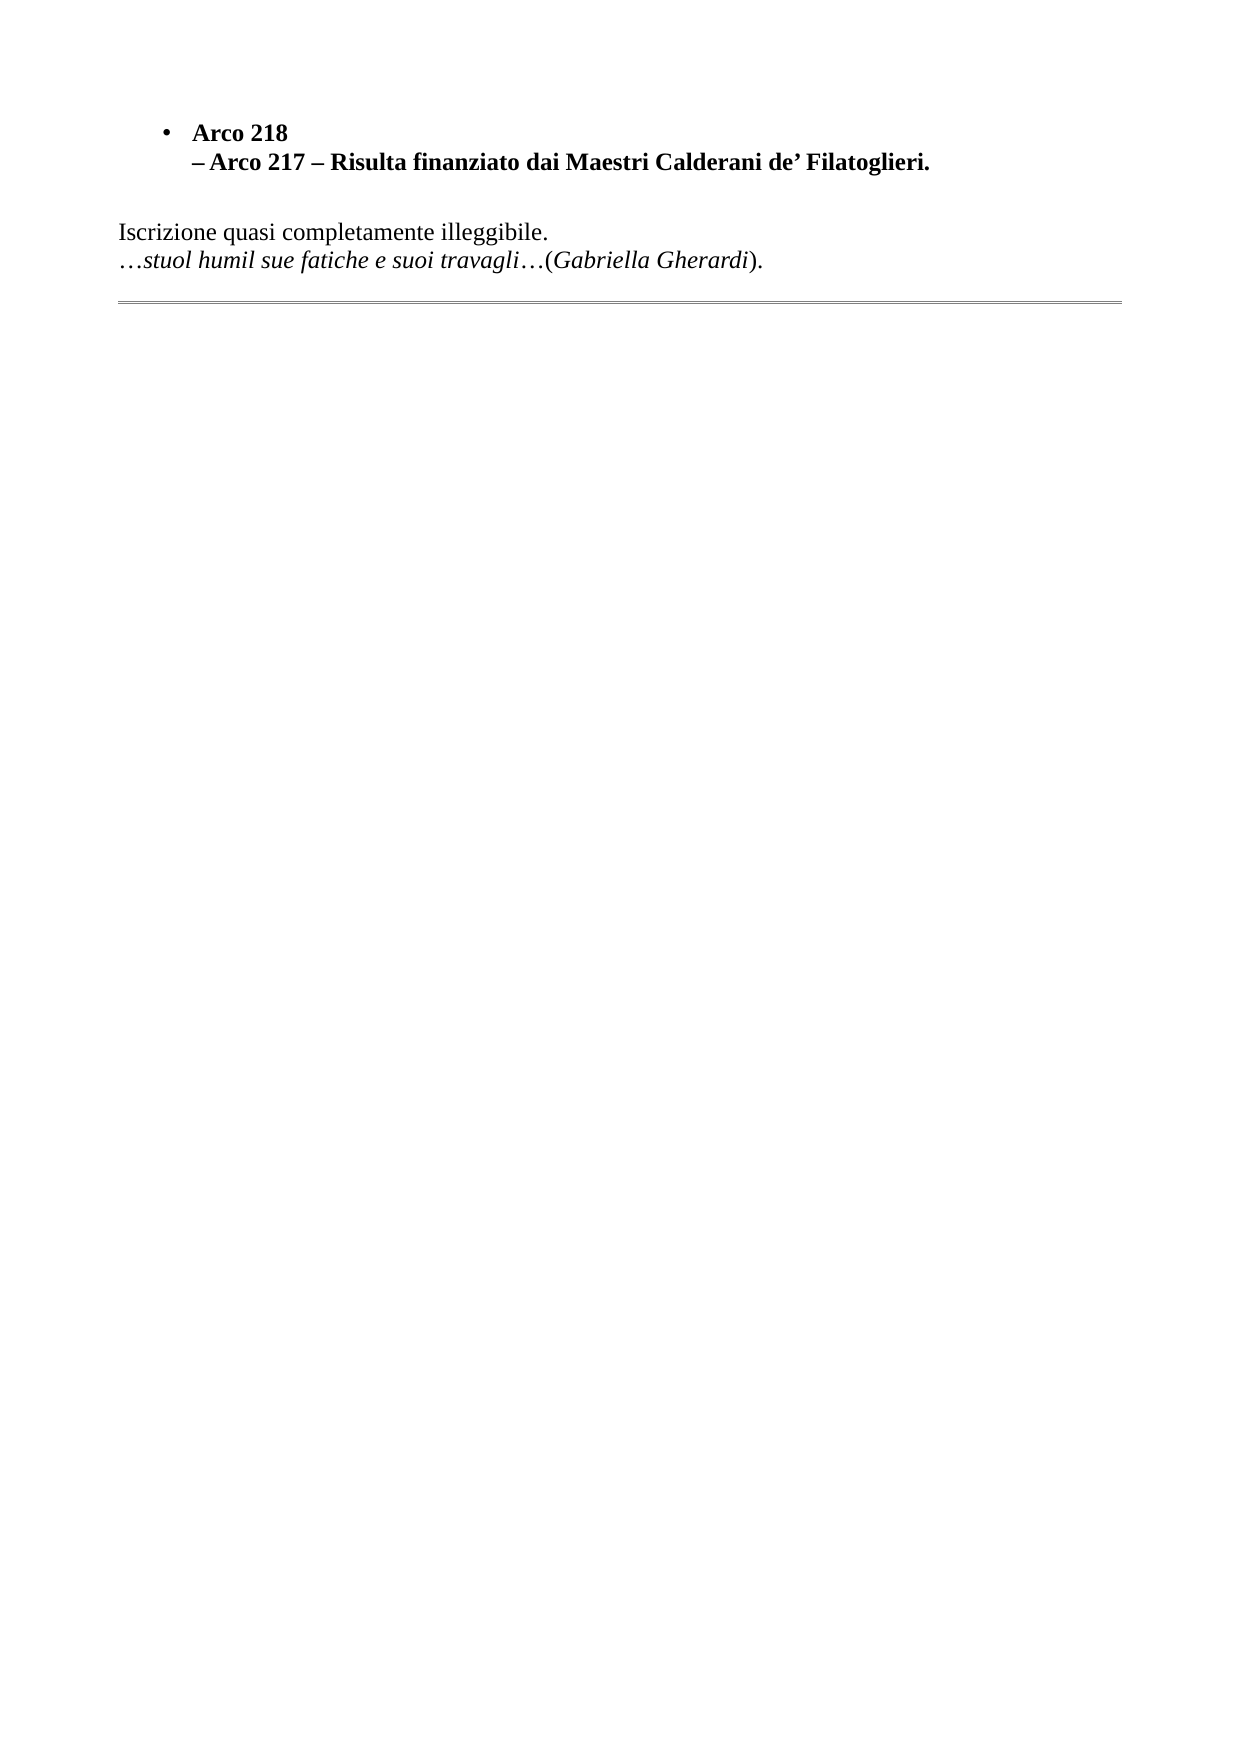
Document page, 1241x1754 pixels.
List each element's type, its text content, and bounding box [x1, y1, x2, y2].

list Arco 218 – Arco 217 – Risulta finanziato dai Maestri Calderani de’ Filatoglieri. [162, 118, 1122, 204]
text Iscrizione quasi completamente illeggibile. …stuol humil sue fatiche e suoi travagli…(Gabriella Gherardi). [118, 217, 1122, 274]
